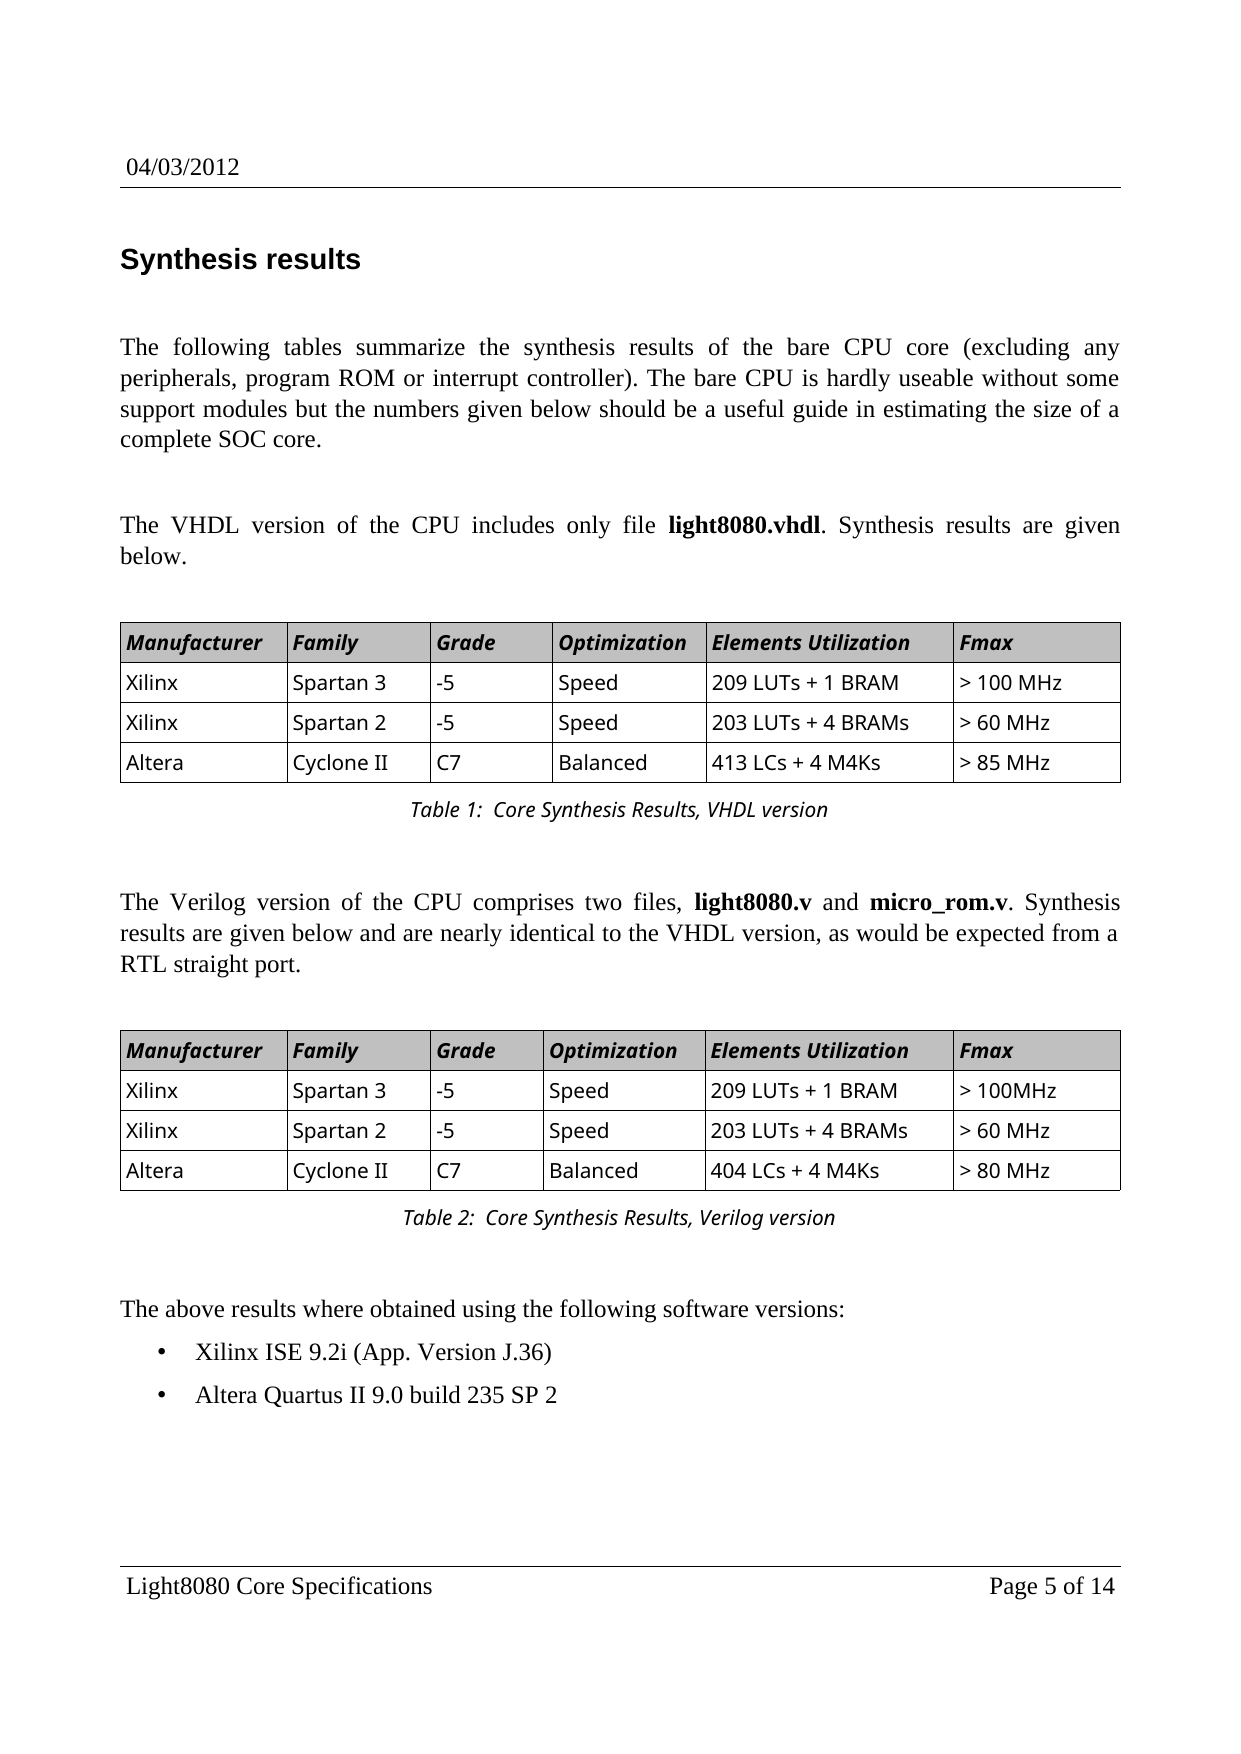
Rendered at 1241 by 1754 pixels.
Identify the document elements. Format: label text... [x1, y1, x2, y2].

table_cell Speed [553, 703, 706, 742]
table_cell Cyclone II [288, 743, 430, 782]
table_cell Altera [121, 743, 287, 782]
table_cell > 85 MHz [954, 743, 1120, 782]
table_cell Xilinx [121, 703, 287, 742]
text The VHDL version of the CPU includes only file light8080.vhdl. Synthesis results are given below. [120, 511, 1121, 569]
table_cell Xilinx [121, 663, 287, 702]
table_header Family [288, 623, 430, 662]
table_cell 404 LCs + 4 M4Ks [706, 1151, 953, 1190]
table_cell Balanced [553, 743, 706, 782]
table_cell 203 LUTs + 4 BRAMs [706, 1111, 953, 1150]
table_cell Speed [544, 1071, 705, 1110]
table_cell Speed [544, 1111, 705, 1150]
table_cell C7 [431, 743, 552, 782]
table_cell Spartan 3 [288, 1071, 430, 1110]
table_cell > 60 MHz [954, 1111, 1120, 1150]
text The following tables summarize the synthesis results of the bare CPU core (excluding any peripherals, program ROM or interrupt controller). The bare CPU is hardly useable without some support modules but the numbers given below should be a useful guide in estimating the size of a complete SOC core. [120, 333, 1121, 453]
subtitle Synthesis results [120, 243, 1121, 275]
table_cell -5 [431, 703, 552, 742]
table_cell > 100MHz [954, 1071, 1120, 1110]
list Xilinx ISE 9.2i (App. Version J.36) [157, 1338, 1121, 1366]
table_header Elements Utilization [707, 623, 953, 662]
list Altera Quartus II 9.0 build 235 SP 2 [157, 1381, 1121, 1409]
table_cell 413 LCs + 4 M4Ks [707, 743, 953, 782]
text Table 2: Core Synthesis Results, Verilog version [120, 1203, 1121, 1231]
table_cell Xilinx [121, 1071, 287, 1110]
table_cell -5 [431, 663, 552, 702]
table_cell Cyclone II [288, 1151, 430, 1190]
table_cell > 60 MHz [954, 703, 1120, 742]
table_cell > 80 MHz [954, 1151, 1120, 1190]
table_cell 209 LUTs + 1 BRAM [706, 1071, 953, 1110]
table_cell Spartan 2 [288, 703, 430, 742]
table_cell Spartan 2 [288, 1111, 430, 1150]
table_header Optimization [544, 1031, 705, 1070]
table_cell Balanced [544, 1151, 705, 1190]
table_header Elements Utilization [706, 1031, 953, 1070]
table_cell > 100 MHz [954, 663, 1120, 702]
table_cell 209 LUTs + 1 BRAM [707, 663, 953, 702]
table_cell Speed [553, 663, 706, 702]
table_header Grade [431, 1031, 543, 1070]
table_header Fmax [954, 1031, 1120, 1070]
table_header Manufacturer [121, 1031, 287, 1070]
table_cell -5 [431, 1071, 543, 1110]
text The Verilog version of the CPU comprises two files, light8080.v and micro_rom.v. Synthesis results are given below and are nearly identical to the VHDL version, as would be expected from a RTL straight port. [120, 888, 1121, 977]
text The above results where obtained using the following software versions: [120, 1296, 1121, 1323]
table_cell Altera [121, 1151, 287, 1190]
table_cell 203 LUTs + 4 BRAMs [707, 703, 953, 742]
table_header Manufacturer [121, 623, 287, 662]
table_header Grade [431, 623, 552, 662]
table_header Family [288, 1031, 430, 1070]
table_header Optimization [553, 623, 706, 662]
text Table 1: Core Synthesis Results, VHDL version [120, 795, 1121, 823]
table_cell C7 [431, 1151, 543, 1190]
table_cell -5 [431, 1111, 543, 1150]
table_cell Xilinx [121, 1111, 287, 1150]
table_header Fmax [954, 623, 1120, 662]
table_cell Spartan 3 [288, 663, 430, 702]
